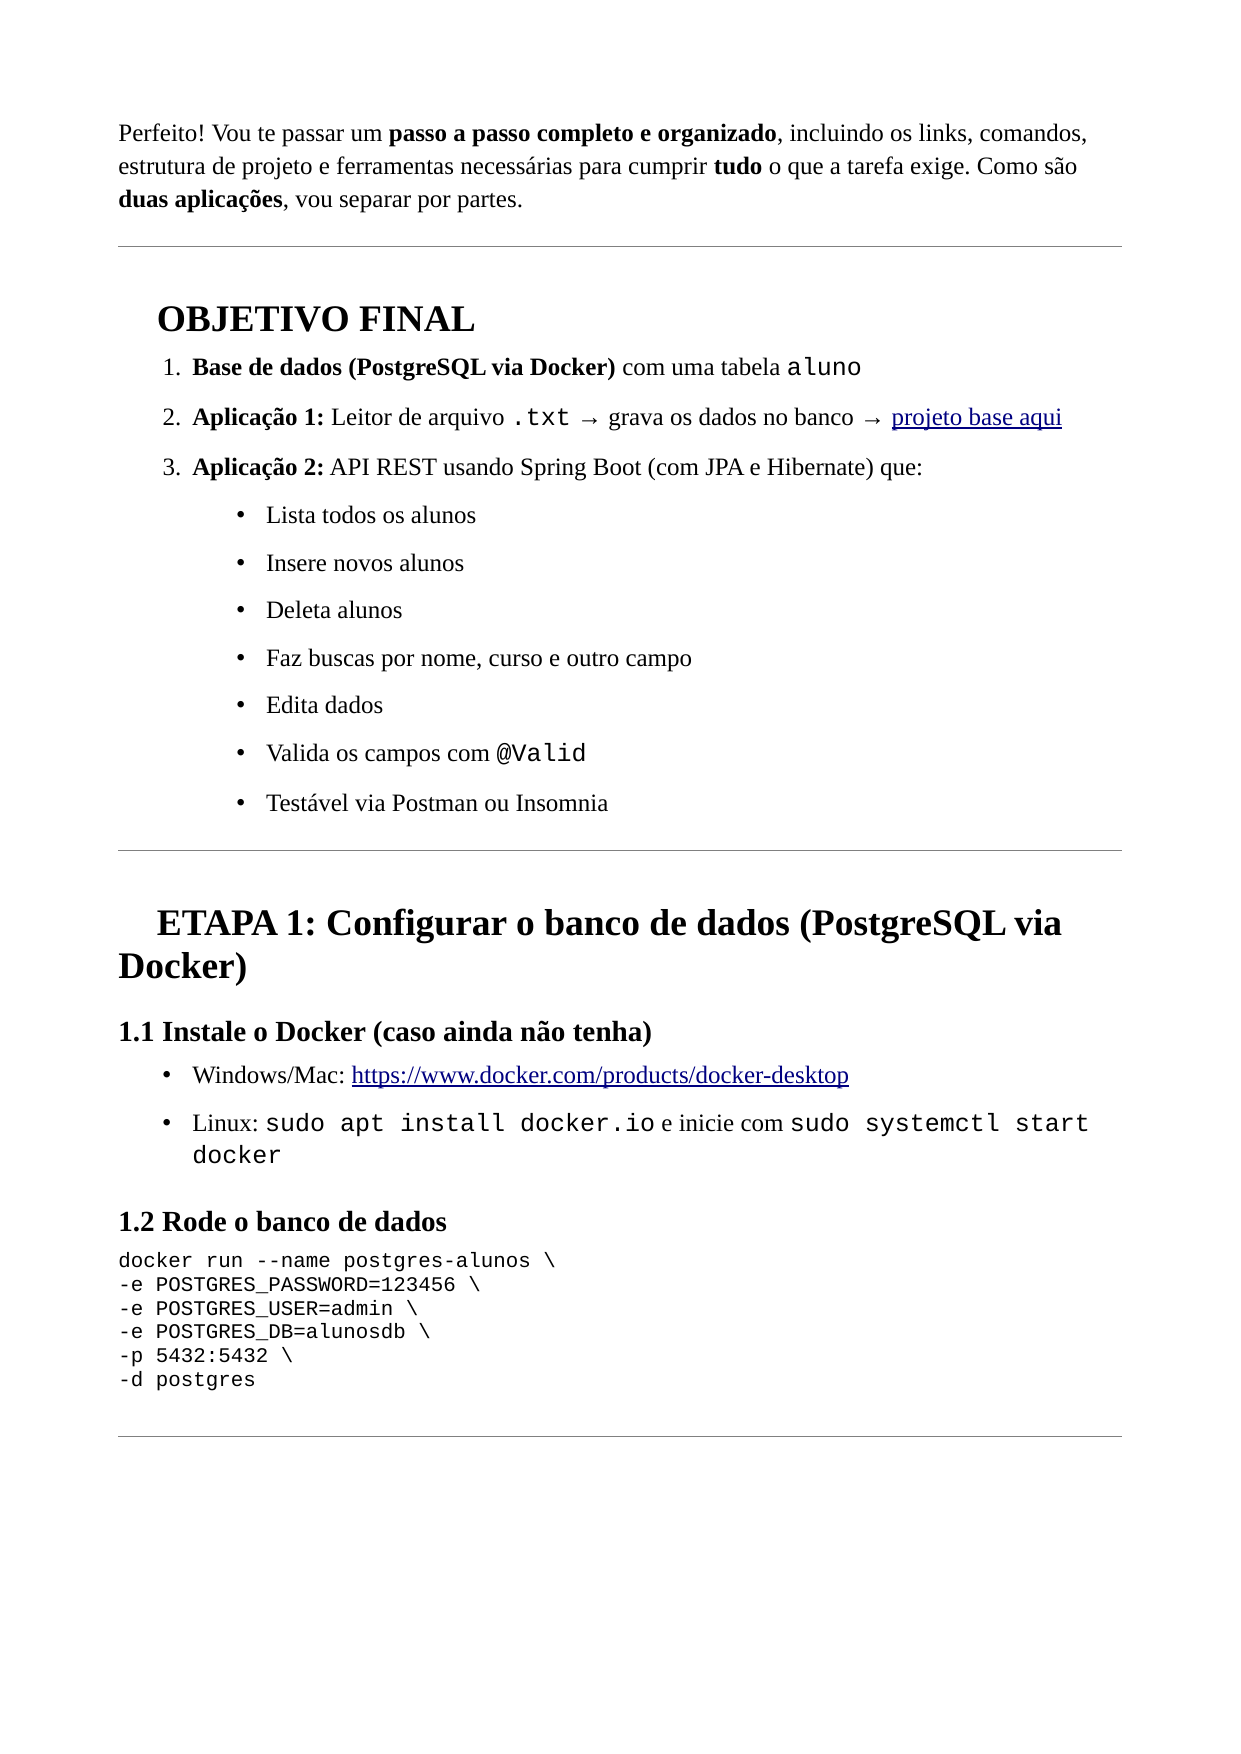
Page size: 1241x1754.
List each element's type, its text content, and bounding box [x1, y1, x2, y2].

subtitle 1.2 Rode o banco de dados [118, 1204, 1122, 1238]
list Windows/Mac: https://www.docker.com/products/docker-desktop [162, 1060, 1122, 1089]
text Perfeito! Vou te passar um passo a passo completo e organizado, incluindo os links, comandos, estrutura de projeto e ferramentas necessárias para cumprir tudo o que a tarefa exige. Como são duas aplicações, vou separar por partes. [118, 118, 1122, 213]
list Base de dados (PostgreSQL via Docker) com uma tabela aluno [162, 352, 1122, 383]
subtitle 1.1 Instale o Docker (caso ainda não tenha) [118, 1014, 1122, 1048]
list Edita dados [236, 691, 1122, 719]
text -e POSTGRES_USER=admin \ [118, 1298, 1122, 1321]
list Linux: sudo apt install docker.io e inicie com sudo systemctl start docker [162, 1108, 1122, 1171]
text -p 5432:5432 \ [118, 1345, 1122, 1369]
list Lista todos os alunos [236, 500, 1122, 529]
text -e POSTGRES_DB=alunosdb \ [118, 1321, 1122, 1345]
list Faz buscas por nome, curso e outro campo [236, 643, 1122, 672]
list Aplicação 1: Leitor de arquivo .txt → grava os dados no banco → projeto base aqui [162, 402, 1122, 433]
text -e POSTGRES_PASSWORD=123456 \ [118, 1274, 1122, 1298]
list Testável via Postman ou Insomnia [236, 788, 1122, 817]
list Deleta alunos [236, 595, 1122, 624]
list Insere novos alunos [236, 548, 1122, 576]
list Aplicação 2: API REST usando Spring Boot (com JPA e Hibernate) que: [162, 452, 1122, 481]
subtitle ✅ OBJETIVO FINAL [118, 297, 1122, 340]
text -d postgres [118, 1369, 1122, 1392]
text docker run --name postgres-alunos \ [118, 1251, 1122, 1274]
list Valida os campos com @Valid [236, 738, 1122, 769]
subtitle 🧱 ETAPA 1: Configurar o banco de dados (PostgreSQL via Docker) [118, 901, 1122, 987]
